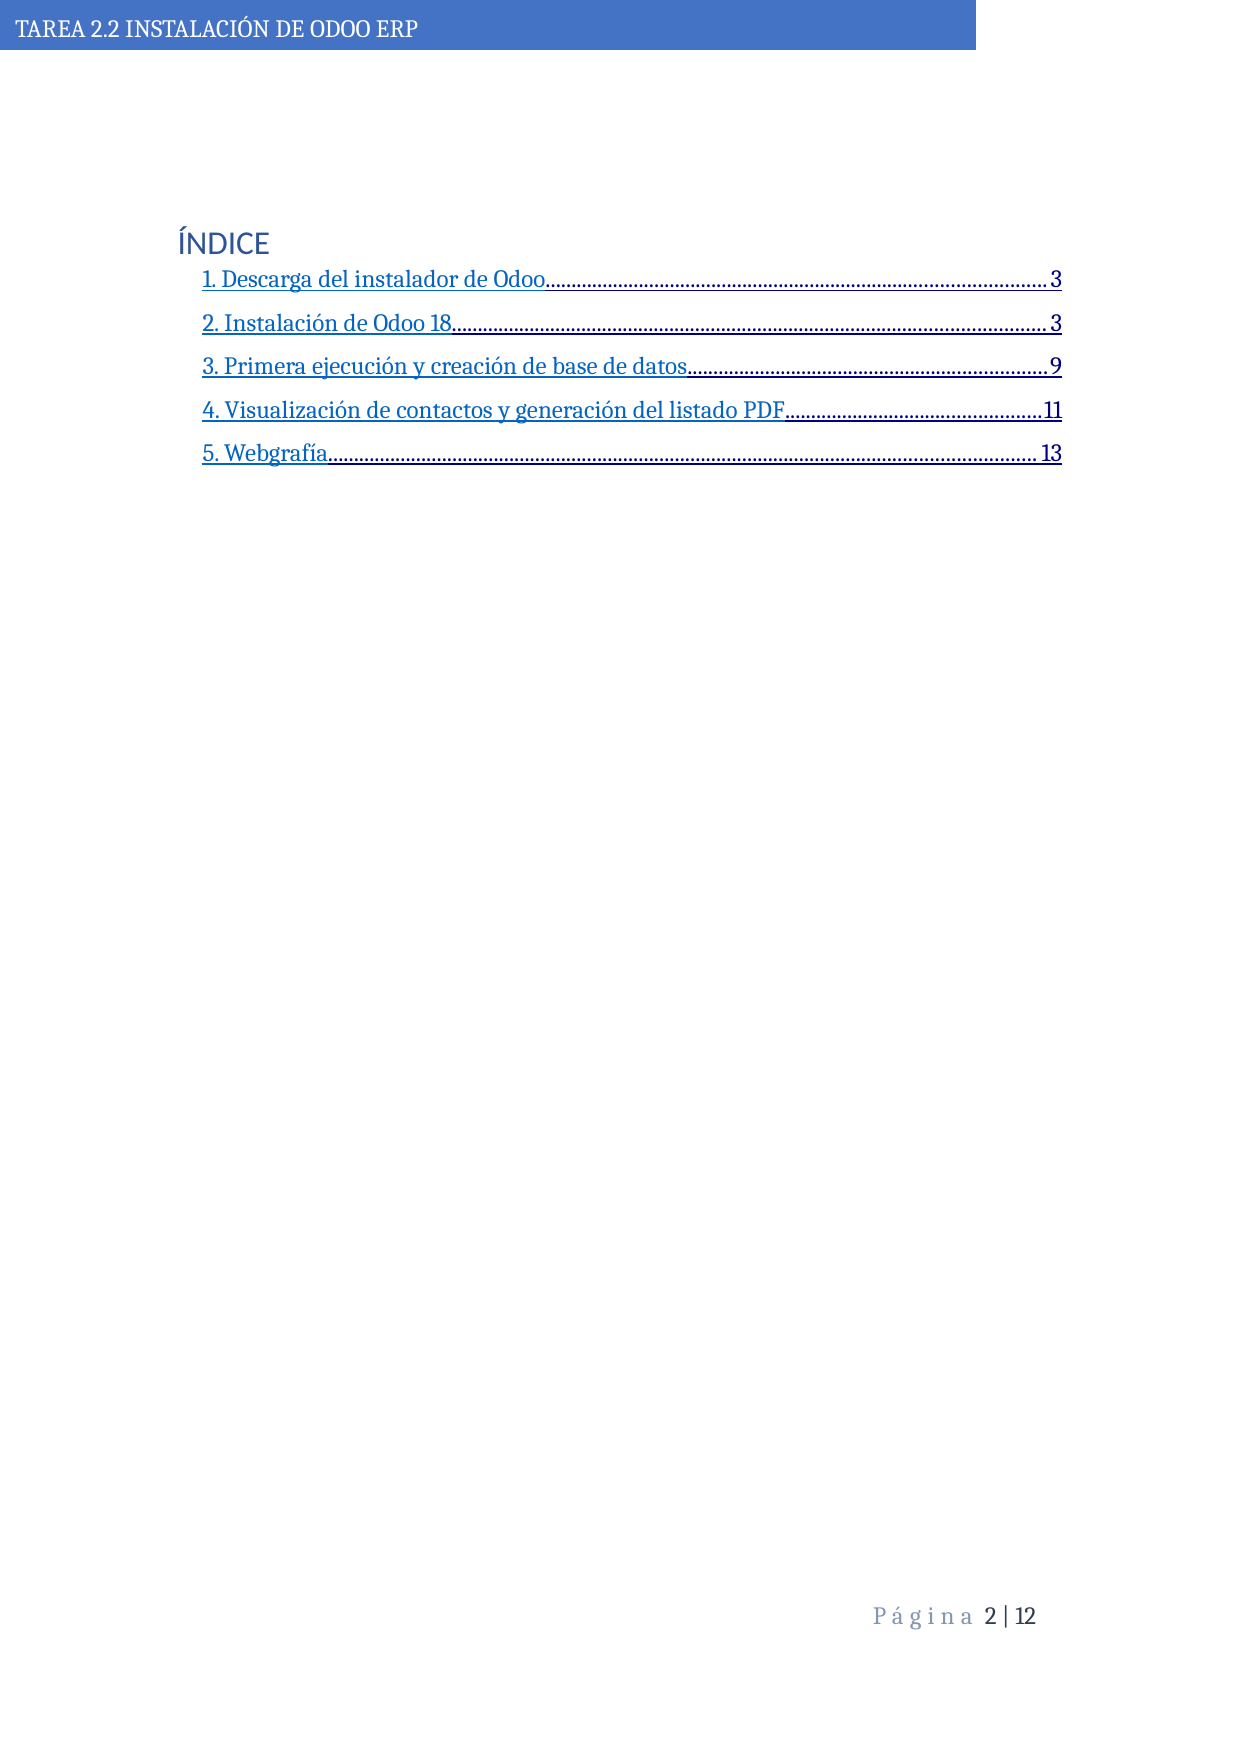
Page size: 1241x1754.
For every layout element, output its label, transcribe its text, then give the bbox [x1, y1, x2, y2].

text 3. Primera ejecución y creación de base de datos 9 [202, 352, 1063, 381]
text 2. Instalación de Odoo 18 3 [202, 309, 1063, 338]
text 5. Webgrafía 13 [202, 439, 1063, 468]
text 1. Descarga del instalador de Odoo 3 [202, 265, 1063, 294]
text 4. Visualización de contactos y generación del listado PDF 11 [202, 396, 1063, 424]
text ÍNDICE [177, 222, 1063, 263]
